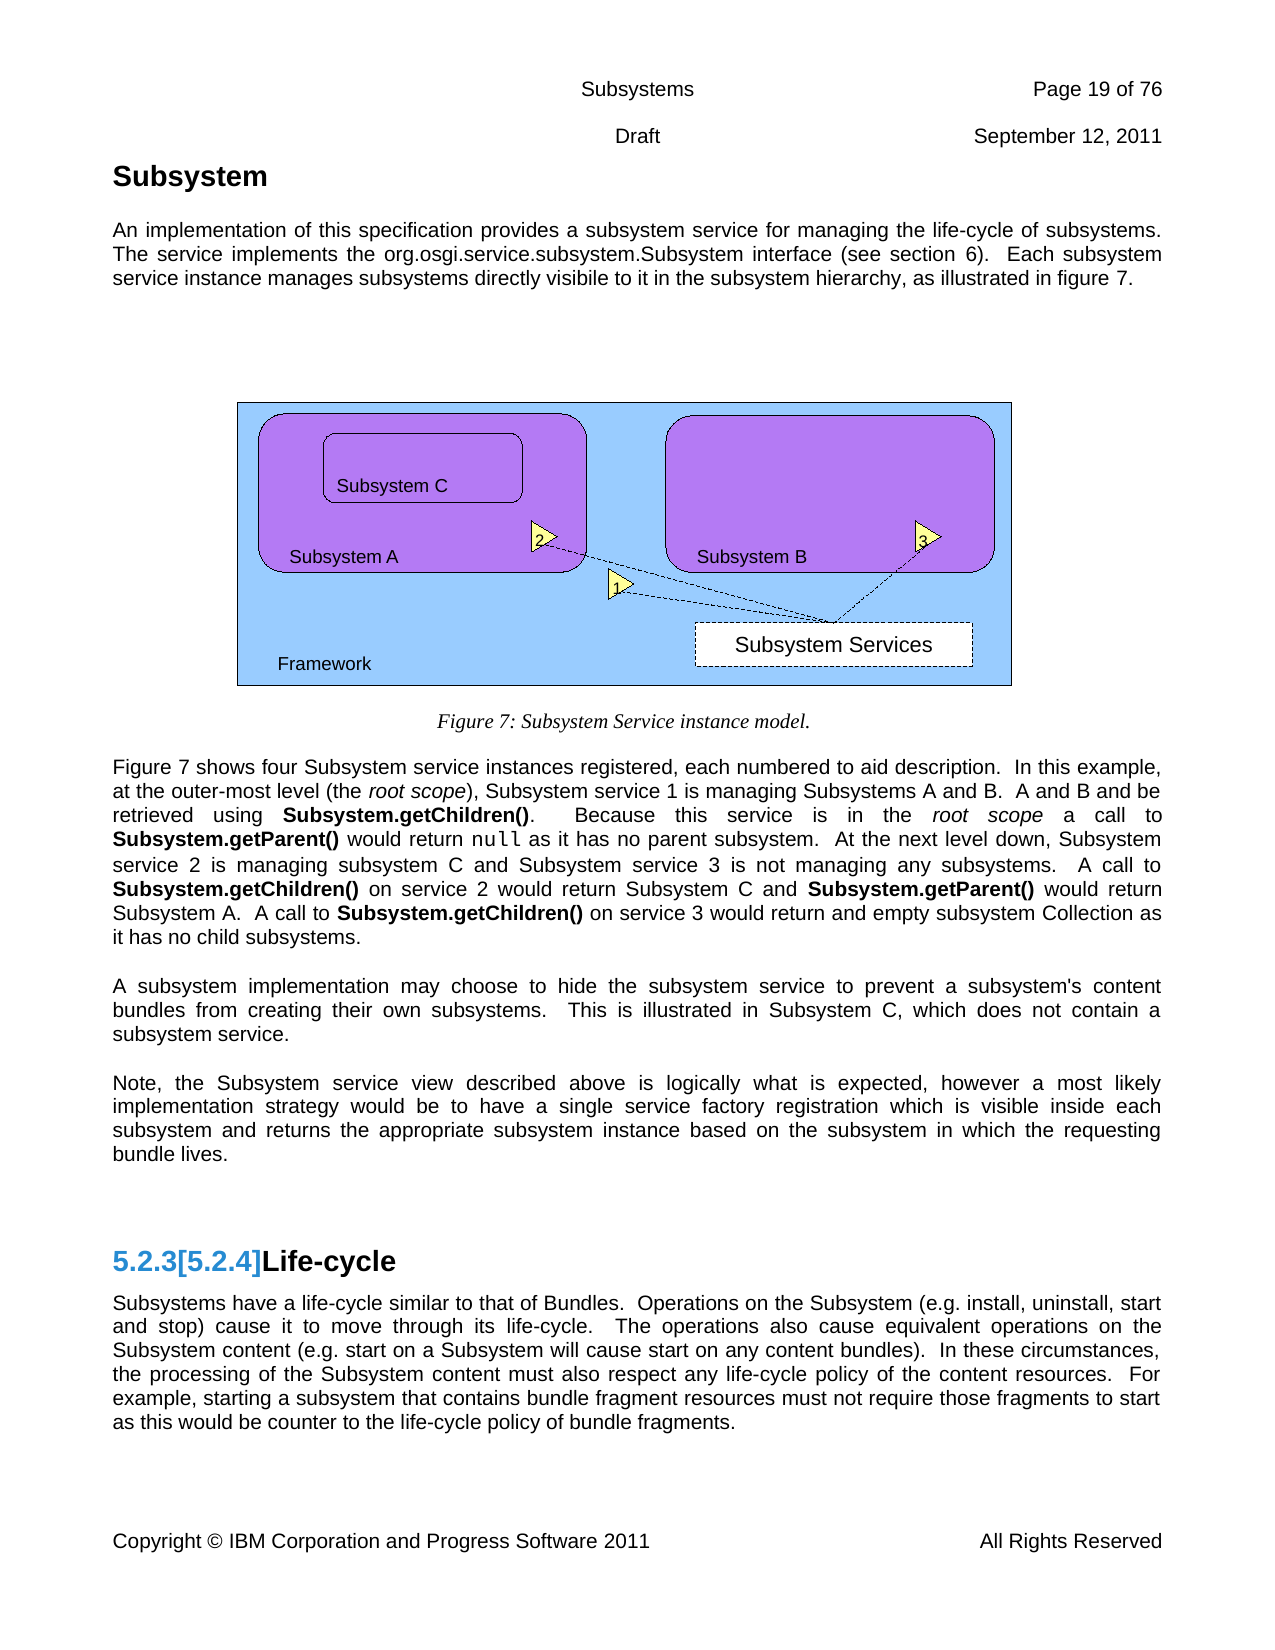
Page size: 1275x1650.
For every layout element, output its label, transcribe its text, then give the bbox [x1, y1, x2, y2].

text An implementation of this specification provides a subsystem service for managing the life-cycle of subsystems. The service implements the org.osgi.service.subsystem.Subsystem interface (see section 6). Each subsystem service instance manages subsystems directly visibile to it in the subsystem hierarchy, as illustrated in figure 7. [112, 217, 1162, 289]
text Figure 7: Subsystem Service instance model. [238, 709, 1012, 733]
text Subsystems have a life-cycle similar to that of Bundles. Operations on the Subsystem (e.g. install, uninstall, start and stop) cause it to move through its life-cycle. The operations also cause equivalent operations on the Subsystem content (e.g. start on a Subsystem will cause start on any content bundles). In these circumstances, the processing of the Subsystem content must also respect any life-cycle policy of the content resources. For example, starting a subsystem that contains bundle fragment resources must not require those fragments to start as this would be counter to the life-cycle policy of bundle fragments. [112, 1290, 1162, 1434]
text Figure 7 shows four Subsystem service instances registered, each numbered to aid description. In this example, at the outer-most level (the root scope), Subsystem service 1 is managing Subsystems A and B. A and B and be retrieved using Subsystem.getChildren(). Because this service is in the root scope a call to Subsystem.getParent() would return null as it has no parent subsystem. At the next level down, Subsystem service 2 is managing subsystem C and Subsystem service 3 is not managing any subsystems. A call to Subsystem.getChildren() on service 2 would return Subsystem C and Subsystem.getParent() would return Subsystem A. A call to Subsystem.getChildren() on service 3 would return and empty subsystem Collection as it has no child subsystems. [112, 755, 1162, 948]
text Note, the Subsystem service view described above is logically what is expected, however a most likely implementation strategy would be to have a single service factory registration which is visible inside each subsystem and returns the appropriate subsystem instance based on the subsystem in which the requesting bundle lives. [112, 1070, 1162, 1166]
subtitle Life-cycle [112, 1244, 1162, 1278]
text A subsystem implementation may choose to hide the subsystem service to prevent a subsystem's content bundles from creating their own subsystems. This is illustrated in Subsystem C, which does not contain a subsystem service. [112, 973, 1162, 1045]
text Subsystem [112, 159, 1162, 192]
